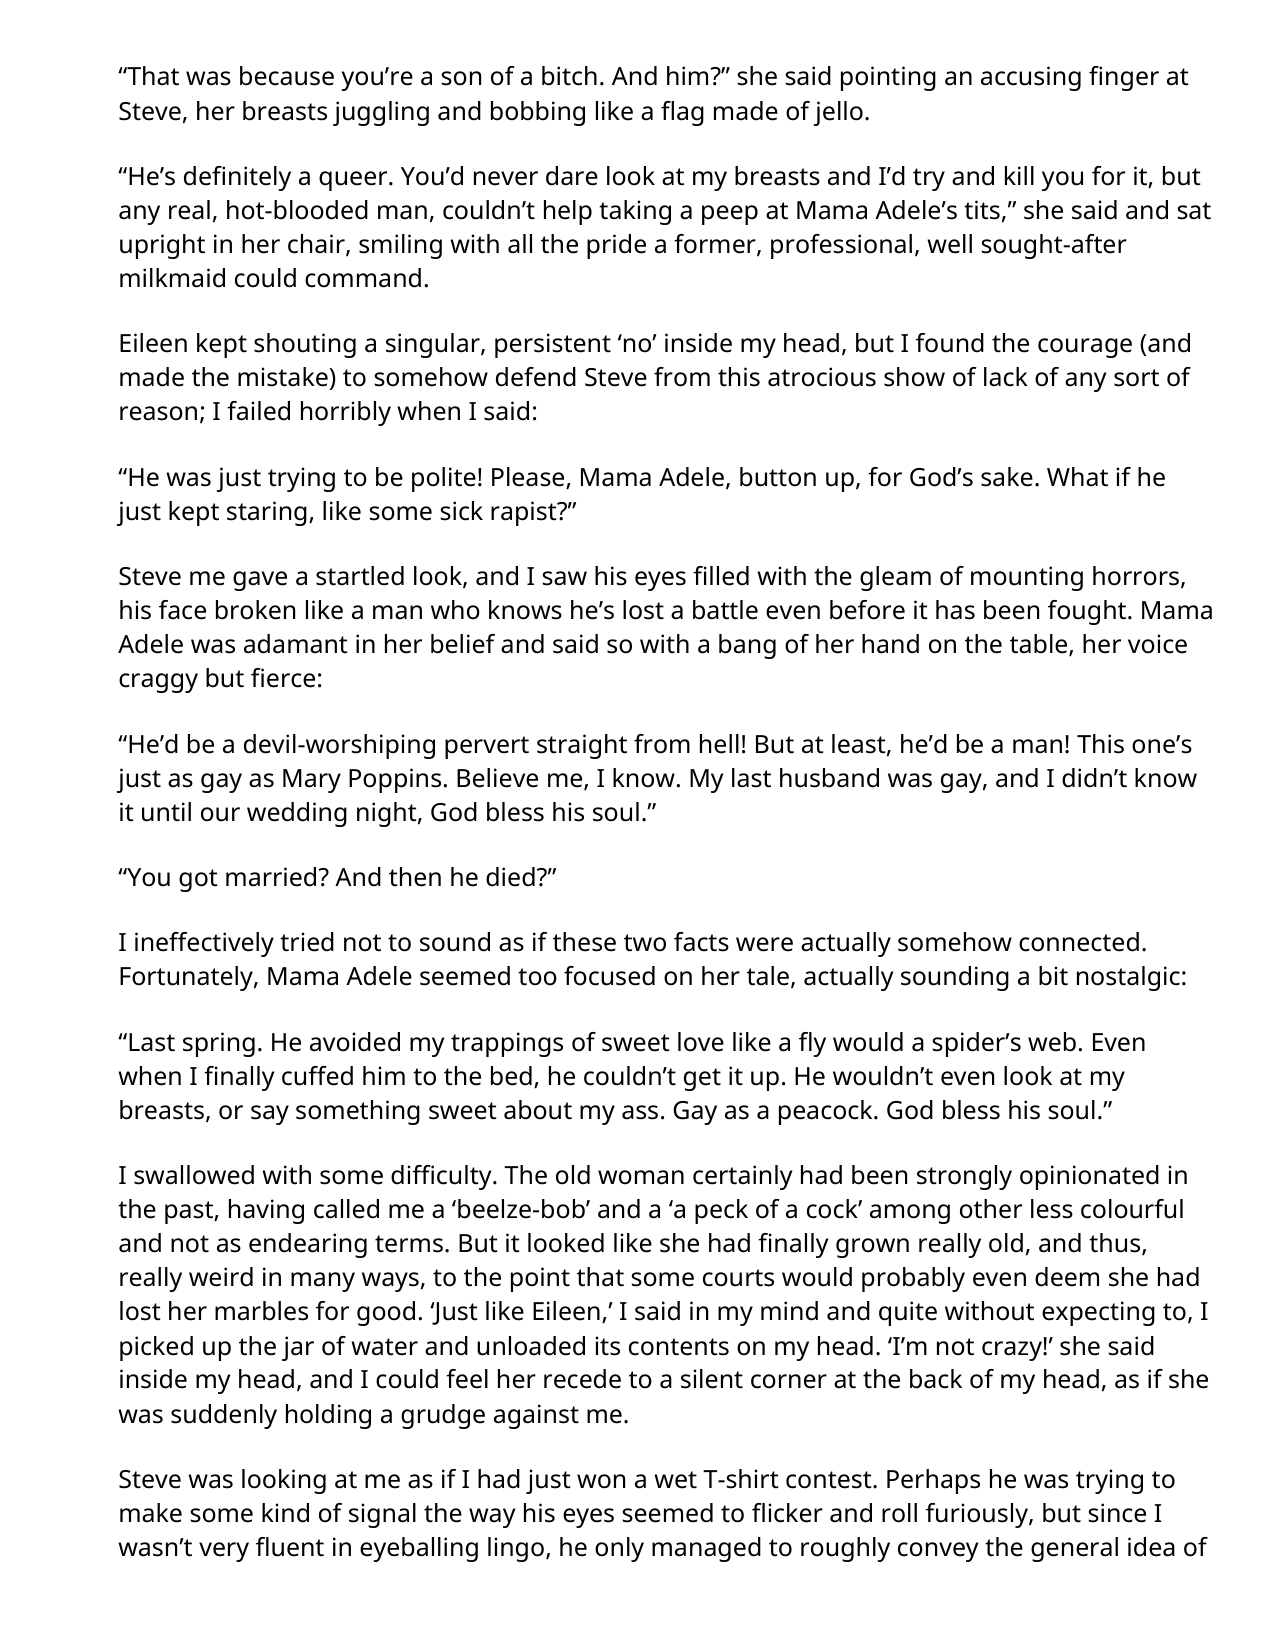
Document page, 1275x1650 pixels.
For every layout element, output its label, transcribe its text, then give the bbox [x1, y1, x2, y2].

text “You got married? And then he died?” [118, 860, 1216, 894]
text I ineffectively tried not to sound as if these two facts were actually somehow connected. Fortunately, Mama Adele seemed too focused on her tale, actually sounding a bit nostalgic: [118, 925, 1216, 993]
text “That was because you’re a son of a bitch. And him?” she said pointing an accusing finger at Steve, her breasts juggling and bobbing like a flag made of jello. [118, 59, 1216, 127]
text “He’d be a devil-worshiping pervert straight from hell! But at least, he’d be a man! This one’s just as gay as Mary Poppins. Believe me, I know. My last husband was gay, and I didn’t know it until our wedding night, God bless his soul.” [118, 726, 1216, 828]
text Steve me gave a startled look, and I saw his eyes filled with the gleam of mounting horrors, his face broken like a man who knows he’s lost a battle even before it has been fought. Mama Adele was adamant in her belief and said so with a bang of her hand on the table, her voice craggy but fierce: [118, 559, 1216, 695]
text “He’s definitely a queer. You’d never dare look at my breasts and I’d try and kill you for it, but any real, hot-blooded man, couldn’t help taking a peep at Mama Adele’s tits,” she said and sat upright in her chair, smiling with all the pride a former, professional, well sought-after milkmaid could command. [118, 158, 1216, 295]
text Steve was looking at me as if I had just won a wet T-shirt contest. Perhaps he was trying to make some kind of signal the way his eyes seemed to flicker and roll furiously, but since I wasn’t very fluent in eyeballing lingo, he only managed to roughly convey the general idea of [118, 1462, 1216, 1564]
text I swallowed with some difficulty. The old woman certainly had been strongly opinionated in the past, having called me a ‘beelze-bob’ and a ‘a peck of a cock’ among other less colourful and not as endearing terms. But it looked like she had finally grown really old, and thus, really weird in many ways, to the point that some courts would probably even deem she had lost her marbles for good. ‘Just like Eileen,’ I said in my mind and quite without expecting to, I picked up the jar of water and unloaded its contents on my head. ‘I’m not crazy!’ she said inside my head, and I could feel her recede to a silent corner at the back of my head, as if she was suddenly holding a grudge against me. [118, 1158, 1216, 1430]
text “He was just trying to be polite! Please, Mama Adele, button up, for God’s sake. What if he just kept staring, like some sick rapist?” [118, 459, 1216, 527]
text “Last spring. He avoided my trappings of sweet love like a fly would a spider’s web. Even when I finally cuffed him to the bed, he couldn’t get it up. He wouldn’t even look at my breasts, or say something sweet about my ass. Gay as a peacock. God bless his soul.” [118, 1024, 1216, 1127]
text Eileen kept shouting a singular, persistent ‘no’ inside my head, but I found the courage (and made the mistake) to somehow defend Steve from this atrocious show of lack of any sort of reason; I failed horribly when I said: [118, 326, 1216, 428]
